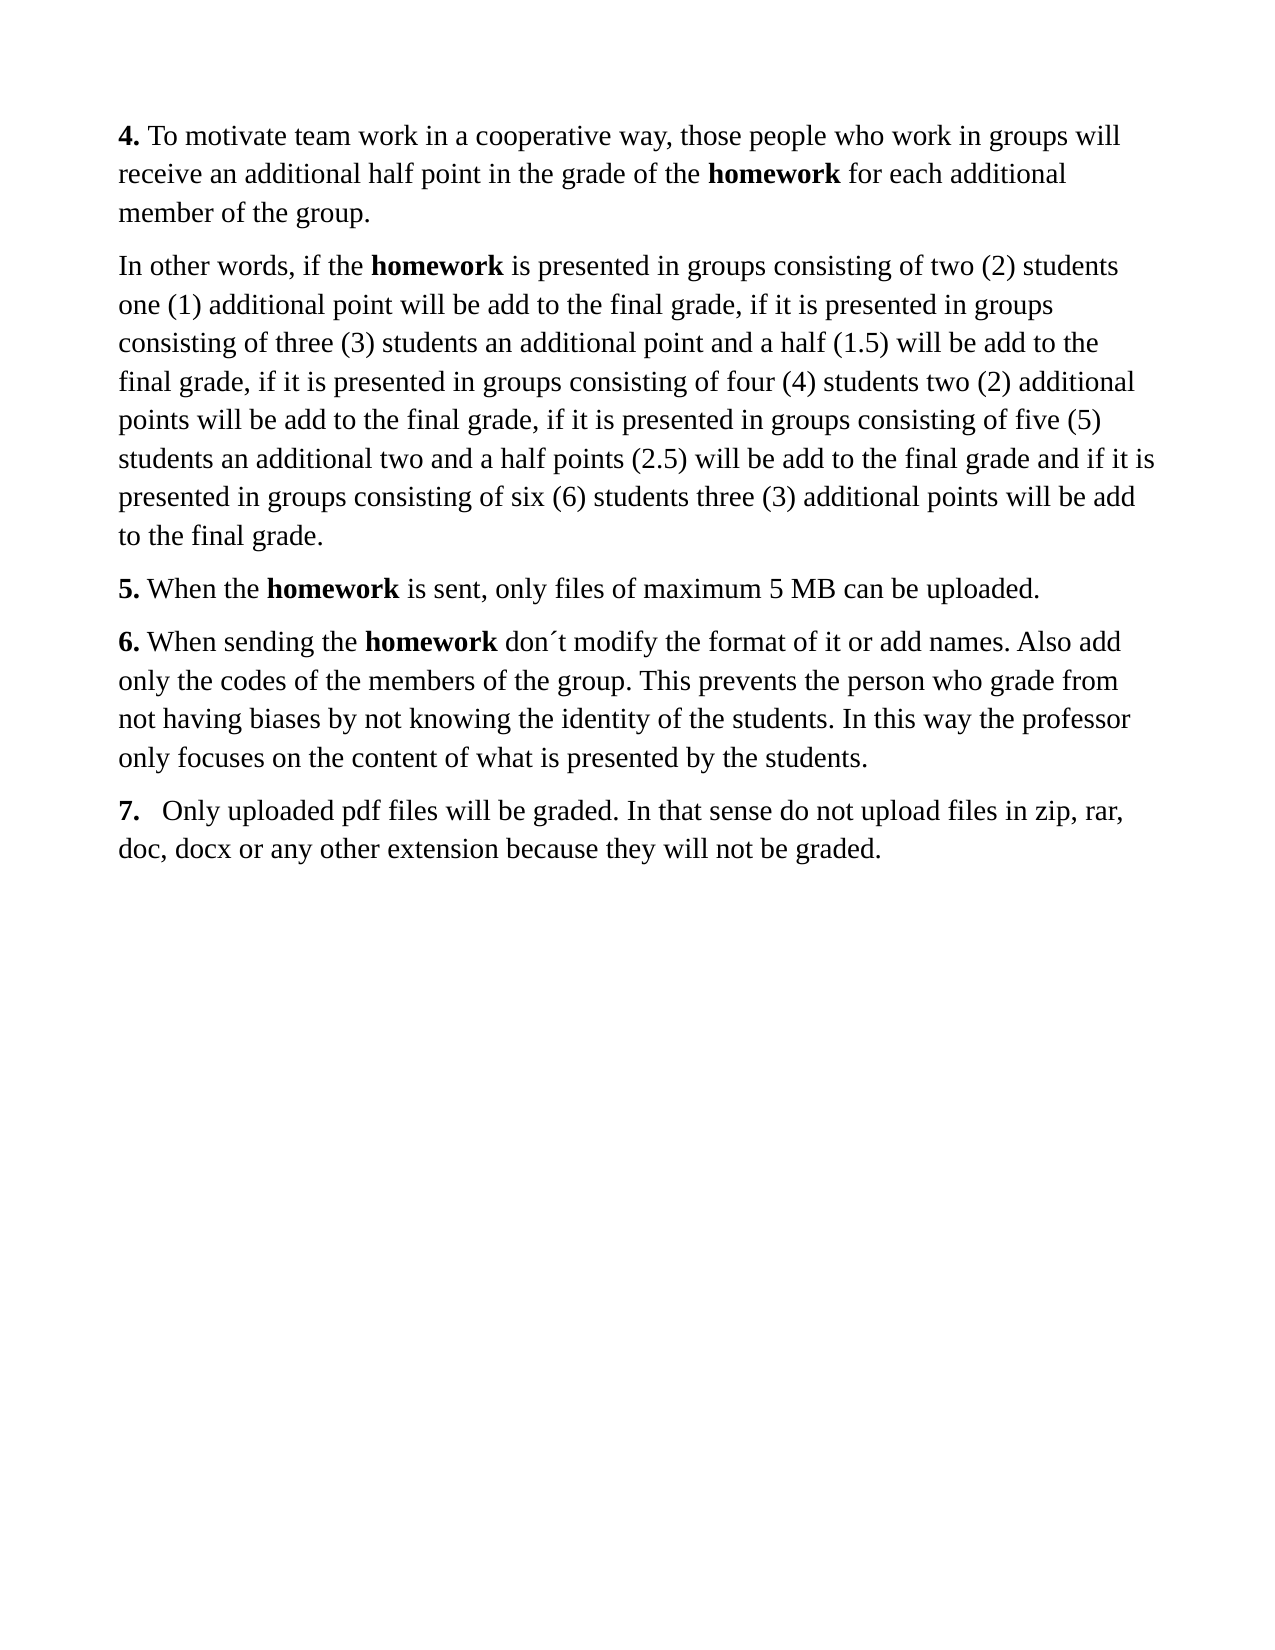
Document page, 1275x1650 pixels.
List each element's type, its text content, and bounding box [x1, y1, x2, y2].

text 5. When the homework is sent, only files of maximum 5 MB can be uploaded. [118, 571, 1157, 605]
text 4. To motivate team work in a cooperative way, those people who work in groups will receive an additional half point in the grade of the homework for each additional member of the group. [118, 118, 1157, 229]
text 7. Only uploaded pdf files will be graded. In that sense do not upload files in zip, rar, doc, docx or any other extension because they will not be graded. [118, 793, 1157, 865]
text 6. When sending the homework don´t modify the format of it or add names. Also add only the codes of the members of the group. This prevents the person who grade from not having biases by not knowing the identity of the students. In this way the professor only focuses on the content of what is presented by the students. [118, 624, 1157, 773]
text In other words, if the homework is presented in groups consisting of two (2) students one (1) additional point will be add to the final grade, if it is presented in groups consisting of three (3) students an additional point and a half (1.5) will be add to the final grade, if it is presented in groups consisting of four (4) students two (2) additional points will be add to the final grade, if it is presented in groups consisting of five (5) students an additional two and a half points (2.5) will be add to the final grade and if it is presented in groups consisting of six (6) students three (3) additional points will be add to the final grade. [118, 248, 1157, 552]
